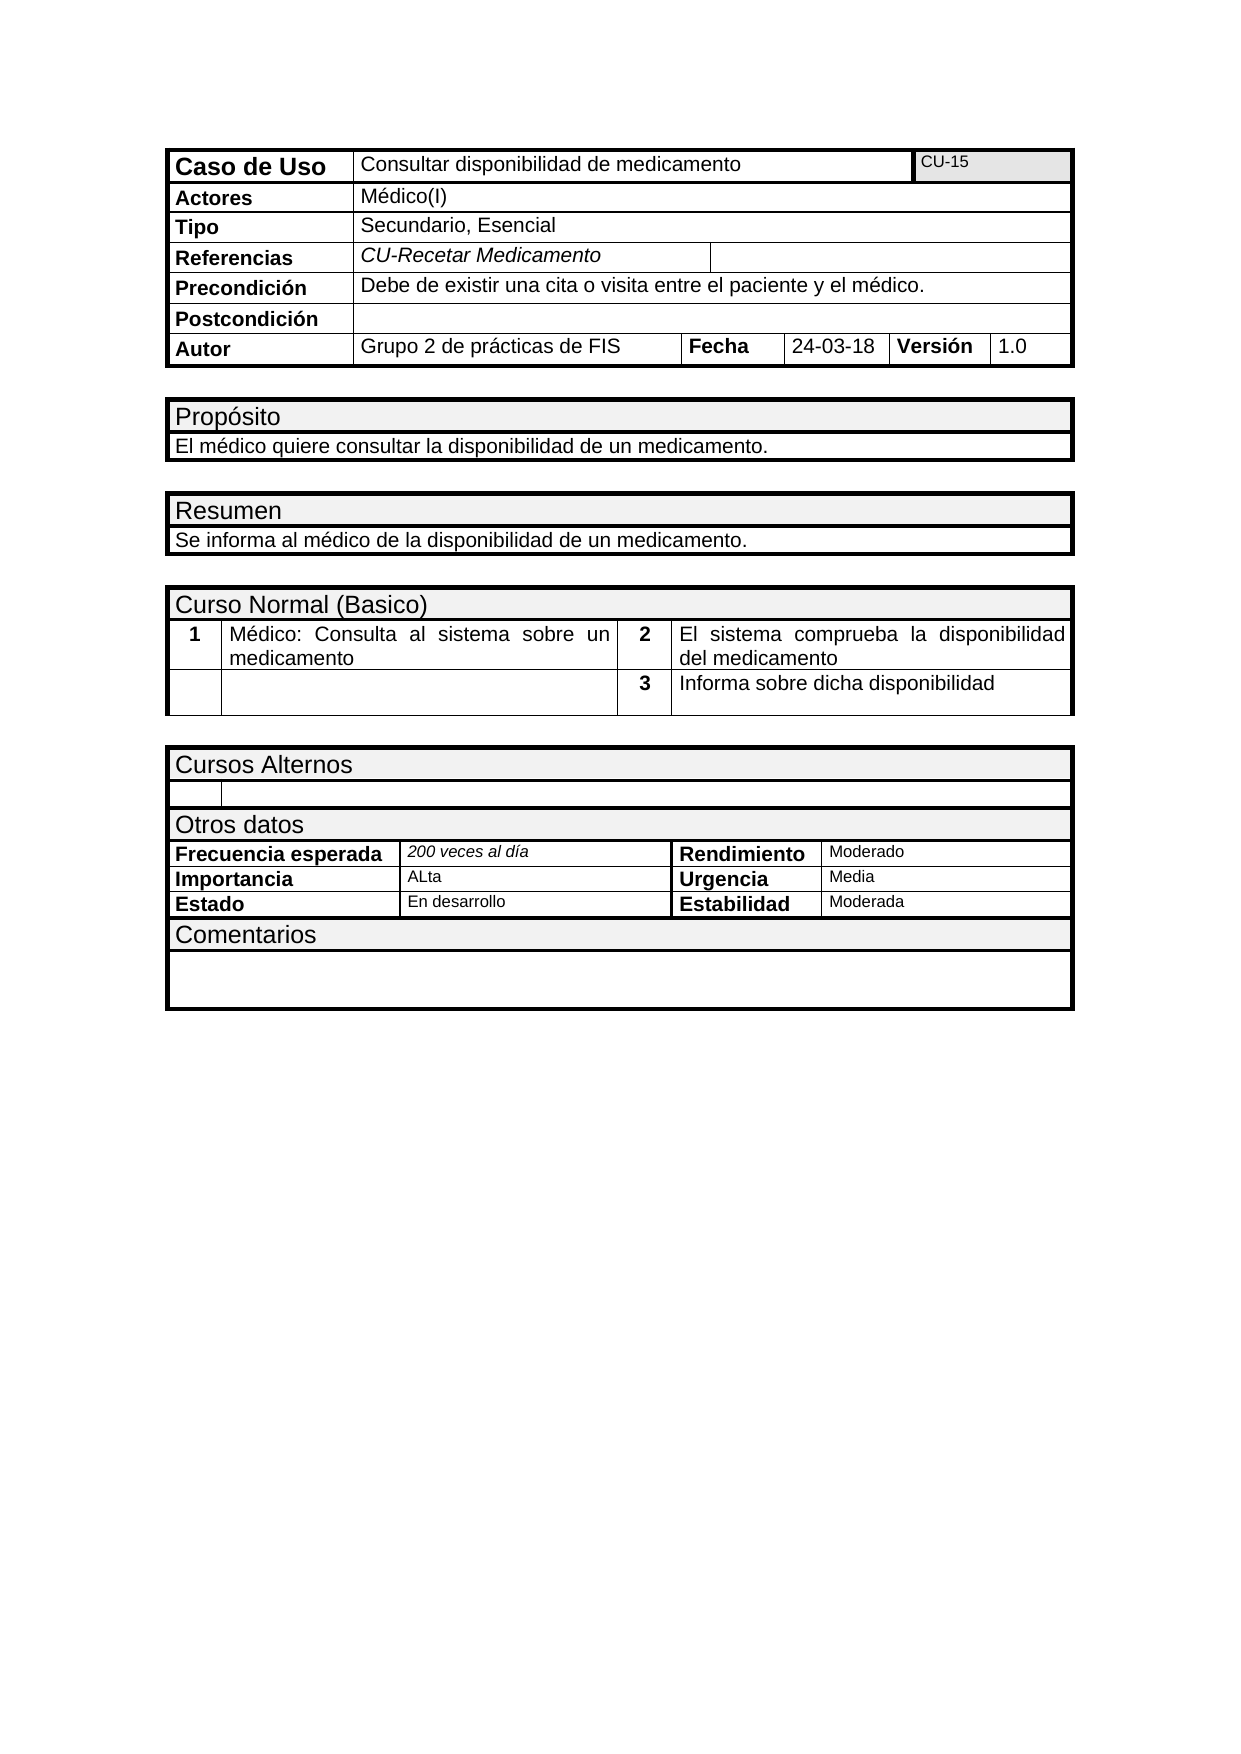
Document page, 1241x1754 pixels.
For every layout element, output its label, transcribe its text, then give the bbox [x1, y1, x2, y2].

table_cell Actores [170, 184, 353, 211]
table_cell El médico quiere consultar la disponibilidad de un medicamento. [170, 434, 1070, 457]
table_header Cursos Alternos [170, 750, 1070, 778]
table_cell [170, 952, 1070, 1006]
table_header Curso Normal (Basico) [170, 590, 1070, 618]
table_cell Frecuencia esperada [170, 842, 399, 866]
table_cell [222, 670, 617, 715]
table_cell Referencias [170, 243, 353, 272]
table_header Resumen [170, 496, 1070, 524]
table_cell 1 [170, 621, 221, 669]
table_cell Fecha [682, 334, 784, 363]
table_header Consultar disponibilidad de medicamento [354, 152, 911, 181]
table_cell Urgencia [673, 867, 821, 891]
table_header Caso de Uso [170, 152, 353, 181]
table_cell 3 [618, 670, 671, 715]
table_cell Precondición [170, 273, 353, 303]
table_cell Debe de existir una cita o visita entre el paciente y el médico. [354, 273, 1070, 303]
table_cell 2 [618, 621, 671, 669]
table_cell Grupo 2 de prácticas de FIS [354, 334, 681, 363]
table_header Propósito [170, 402, 1070, 430]
table_cell Médico: Consulta al sistema sobre un medicamento [222, 621, 617, 669]
table_cell [170, 782, 221, 806]
table_cell [170, 670, 221, 715]
table_header CU-15 [916, 152, 1070, 181]
table_cell [354, 304, 1070, 333]
table_cell Media [822, 867, 1070, 891]
table_cell Postcondición [170, 304, 353, 333]
table_cell Otros datos [170, 810, 1070, 839]
table_cell Rendimiento [673, 842, 821, 866]
table_cell Secundario, Esencial [354, 213, 1070, 242]
table_cell [711, 243, 1070, 272]
table_cell [222, 782, 1070, 806]
table_cell Importancia [170, 867, 399, 891]
table_cell CU-Recetar Medicamento [354, 243, 710, 272]
table_cell 200 veces al día [401, 842, 670, 866]
table_cell Versión [890, 334, 990, 363]
table_cell Estado [170, 892, 399, 916]
table_cell El sistema comprueba la disponibilidad del medicamento [672, 621, 1070, 669]
table_cell Tipo [170, 213, 353, 242]
table_cell Moderada [822, 892, 1070, 916]
table_cell Informa sobre dicha disponibilidad [672, 670, 1070, 715]
table_cell ALta [401, 867, 670, 891]
table_cell Comentarios [170, 920, 1070, 949]
table_cell Autor [170, 334, 353, 363]
table_cell 24-03-18 [785, 334, 889, 363]
table_cell En desarrollo [401, 892, 670, 916]
table_cell Se informa al médico de la disponibilidad de un medicamento. [170, 528, 1070, 551]
table_cell 1.0 [991, 334, 1070, 363]
table_cell Estabilidad [673, 892, 821, 916]
table_cell Médico(I) [354, 184, 1070, 211]
table_cell Moderado [822, 842, 1070, 866]
